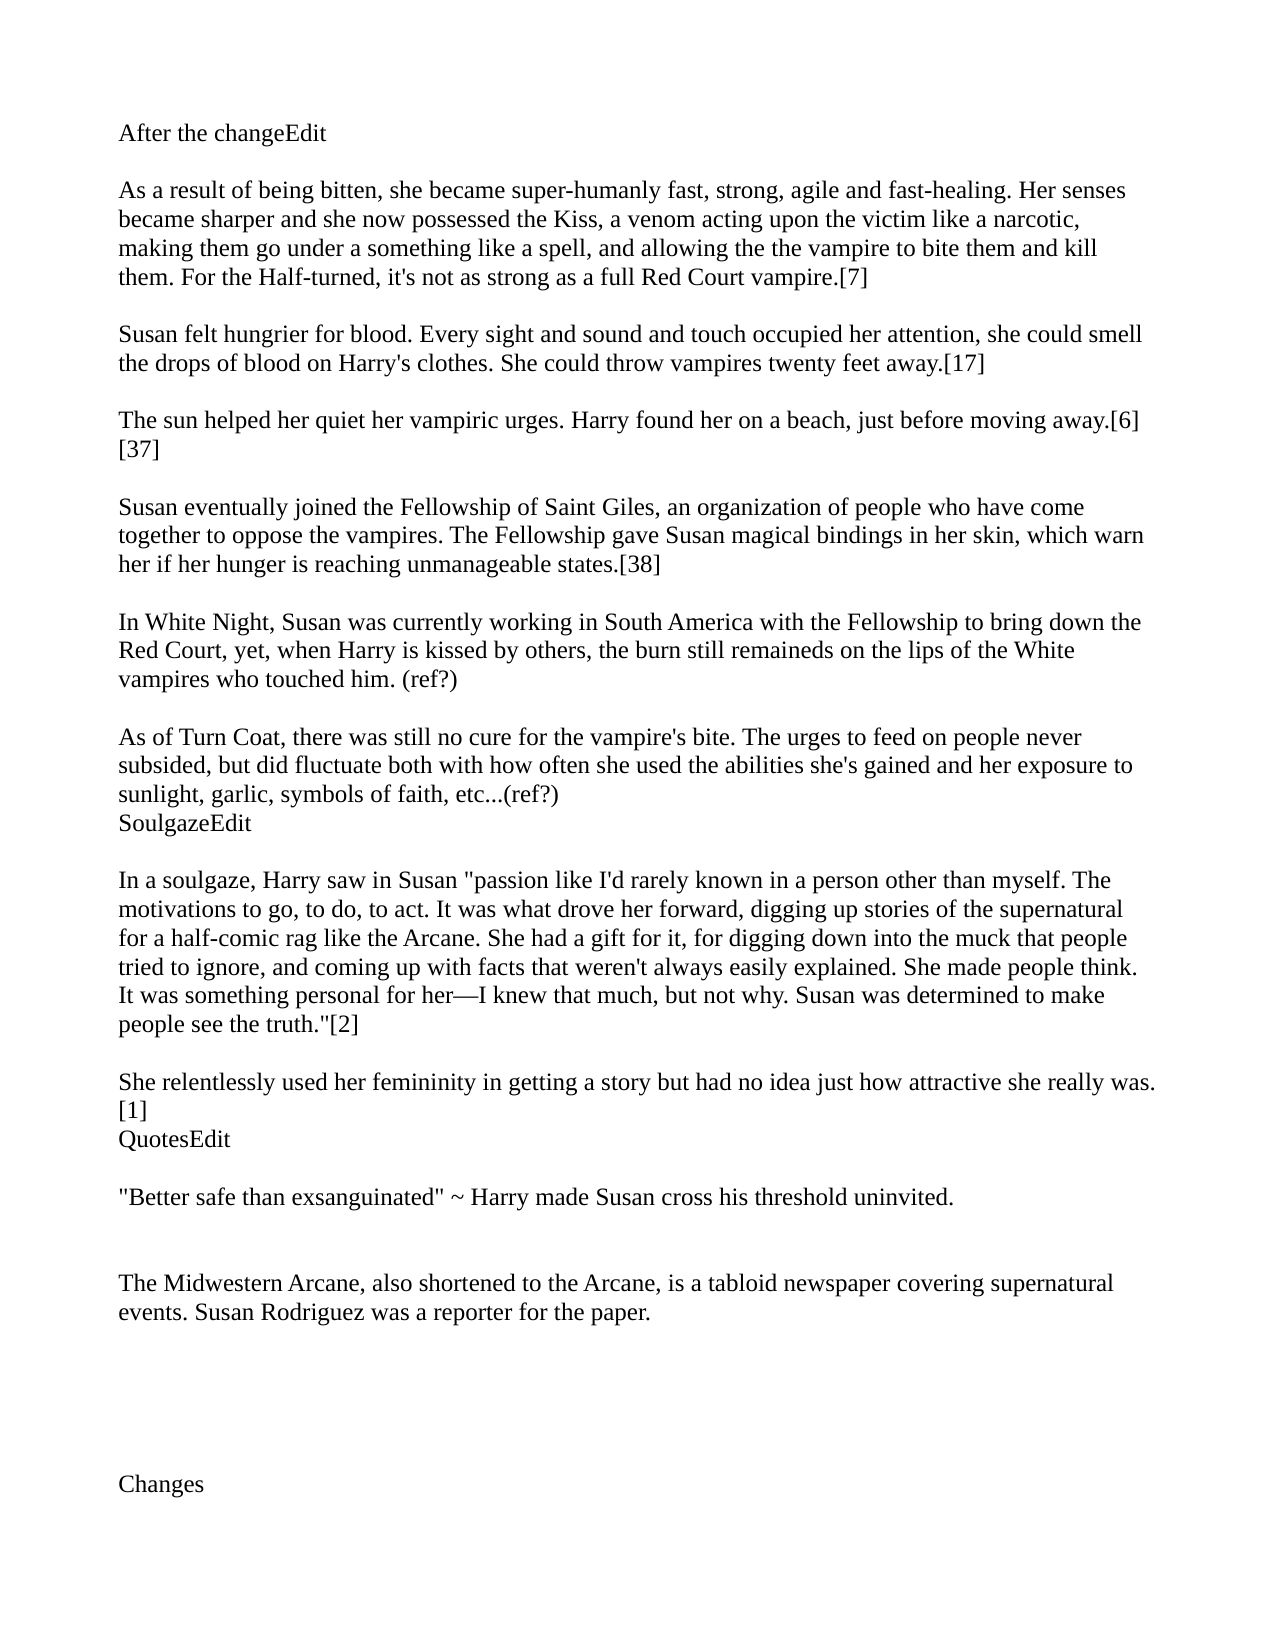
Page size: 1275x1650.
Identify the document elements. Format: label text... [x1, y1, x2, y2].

text The sun helped her quiet her vampiric urges. Harry found her on a beach, just before moving away.[6][37] [118, 406, 1157, 463]
text In White Night, Susan was currently working in South America with the Fellowship to bring down the Red Court, yet, when Harry is kissed by others, the burn still remaineds on the lips of the White vampires who touched him. (ref?) [118, 607, 1157, 693]
text Susan felt hungrier for blood. Every sight and sound and touch occupied her attention, she could smell the drops of blood on Harry's clothes. She could throw vampires twenty feet away.[17] [118, 319, 1157, 377]
text As of Turn Coat, there was still no cure for the vampire's bite. The urges to feed on people never subsided, but did fluctuate both with how often she used the abilities she's gained and her exposure to sunlight, garlic, symbols of faith, etc...(ref?) [118, 722, 1157, 808]
text She relentlessly used her femininity in getting a story but had no idea just how attractive she really was.[1] [118, 1067, 1157, 1124]
text Changes [118, 1469, 1157, 1498]
text After the changeEdit [118, 118, 1157, 147]
text As a result of being bitten, she became super-humanly fast, strong, agile and fast-healing. Her senses became sharper and she now possessed the Kiss, a venom acting upon the victim like a narcotic, making them go under a something like a spell, and allowing the the vampire to bite them and kill them. For the Half-turned, it's not as strong as a full Red Court vampire.[7] [118, 176, 1157, 291]
text Susan eventually joined the Fellowship of Saint Giles, an organization of people who have come together to oppose the vampires. The Fellowship gave Susan magical bindings in her skin, which warn her if her hunger is reaching unmanageable states.[38] [118, 492, 1157, 578]
text The Midwestern Arcane, also shortened to the Arcane, is a tabloid newspaper covering supernatural events. Susan Rodriguez was a reporter for the paper. [118, 1268, 1157, 1326]
text QuotesEdit [118, 1124, 1157, 1153]
text "Better safe than exsanguinated" ~ Harry made Susan cross his threshold uninvited. [118, 1182, 1157, 1211]
text SoulgazeEdit [118, 808, 1157, 837]
text In a soulgaze, Harry saw in Susan "passion like I'd rarely known in a person other than myself. The motivations to go, to do, to act. It was what drove her forward, digging up stories of the supernatural for a half-comic rag like the Arcane. She had a gift for it, for digging down into the muck that people tried to ignore, and coming up with facts that weren't always easily explained. She made people think. It was something personal for her—I knew that much, but not why. Susan was determined to make people see the truth."[2] [118, 866, 1157, 1038]
